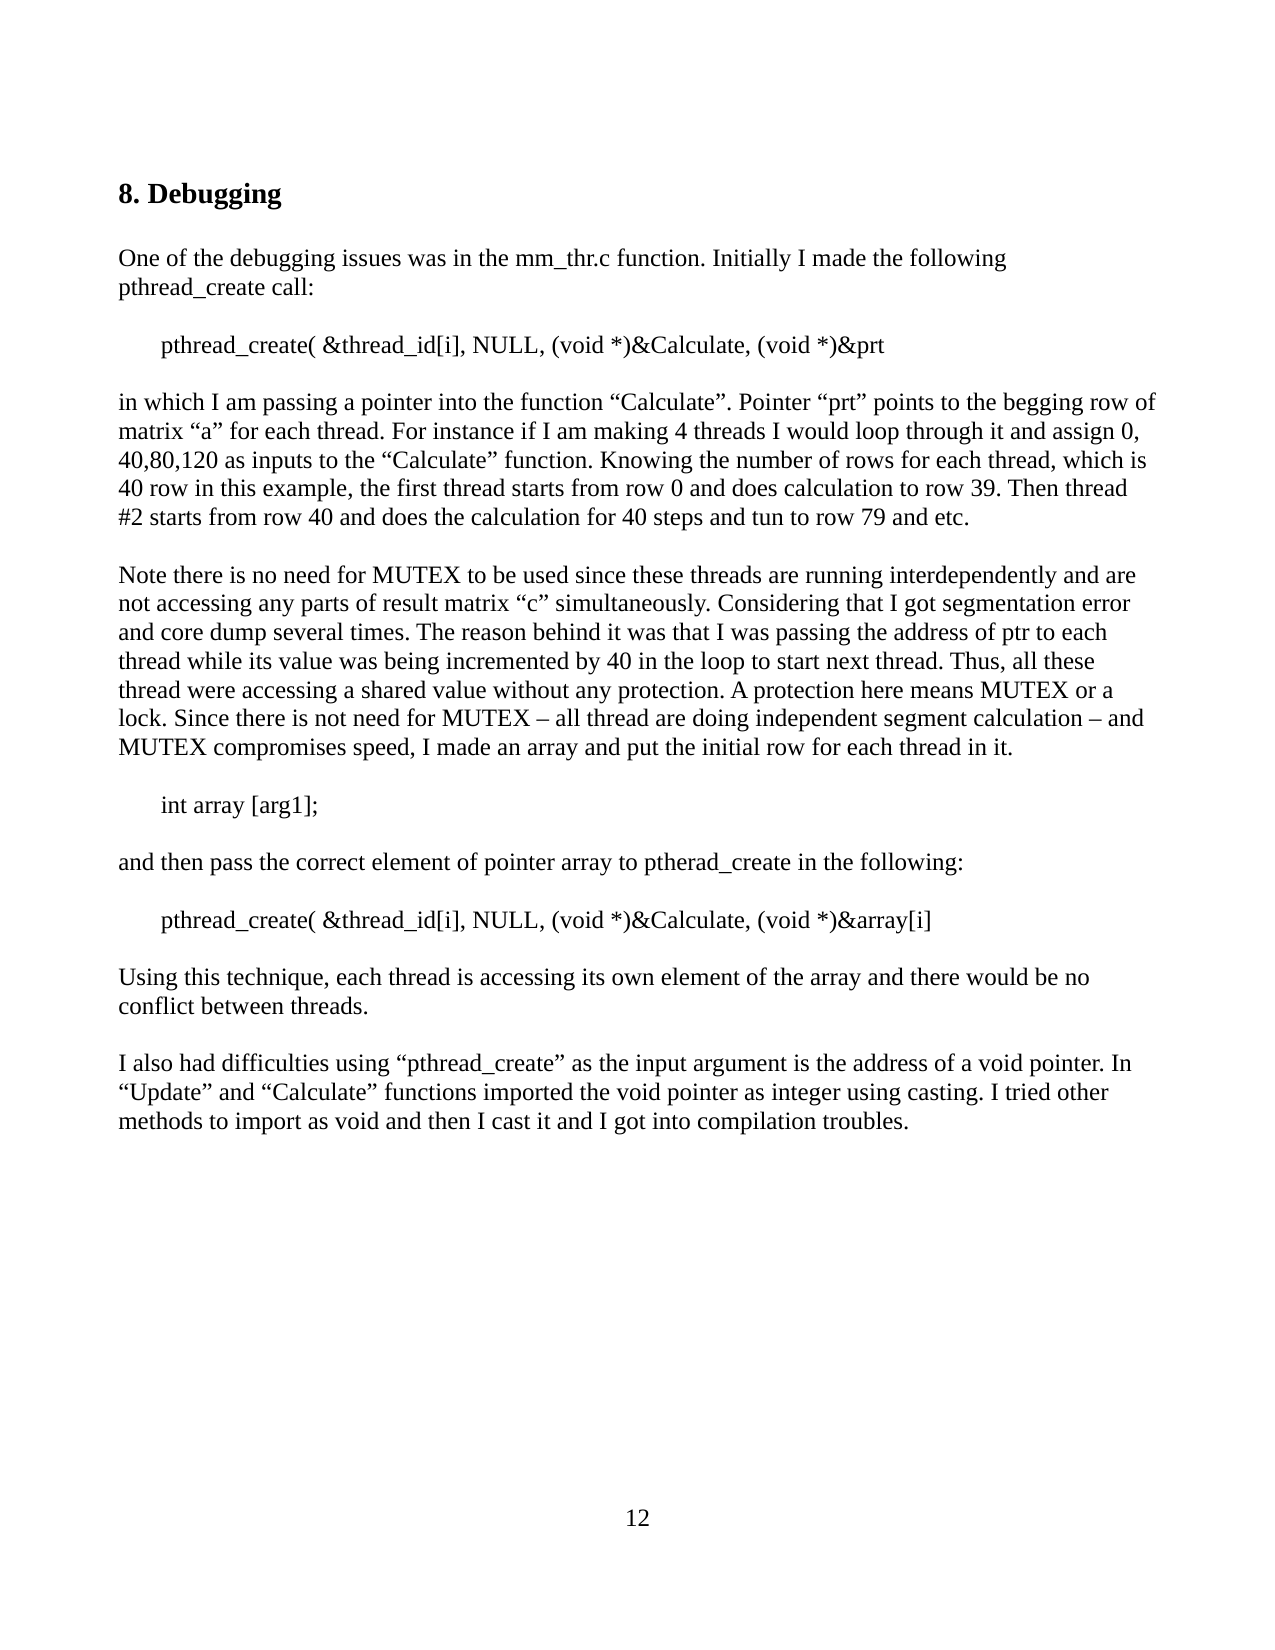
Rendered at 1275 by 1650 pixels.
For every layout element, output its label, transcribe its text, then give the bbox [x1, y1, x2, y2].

text pthread_create( &thread_id[i], NULL, (void *)&Calculate, (void *)&array[i] [118, 905, 1157, 933]
text int array [arg1]; [118, 790, 1157, 818]
text Note there is no need for MUTEX to be used since these threads are running interdependently and are not accessing any parts of result matrix “c” simultaneously. Considering that I got segmentation error and core dump several times. The reason behind it was that I was passing the address of ptr to each thread while its value was being incremented by 40 in the loop to start next thread. Thus, all these thread were accessing a shared value without any protection. A protection here means MUTEX or a lock. Since there is not need for MUTEX – all thread are doing independent segment calculation – and MUTEX compromises speed, I made an array and put the initial row for each thread in it. [118, 560, 1157, 761]
text pthread_create( &thread_id[i], NULL, (void *)&Calculate, (void *)&prt [118, 330, 1157, 358]
text 8. Debugging [118, 176, 1157, 210]
text in which I am passing a pointer into the function “Calculate”. Pointer “prt” points to the begging row of matrix “a” for each thread. For instance if I am making 4 threads I would loop through it and assign 0, 40,80,120 as inputs to the “Calculate” function. Knowing the number of rows for each thread, which is 40 row in this example, the first thread starts from row 0 and does calculation to row 39. Then thread #2 starts from row 40 and does the calculation for 40 steps and tun to row 79 and etc. [118, 387, 1157, 531]
text and then pass the correct element of pointer array to ptherad_create in the following: [118, 847, 1157, 876]
text One of the debugging issues was in the mm_thr.c function. Initially I made the following pthread_create call: [118, 243, 1157, 301]
text I also had difficulties using “pthread_create” as the input argument is the address of a void pointer. In “Update” and “Calculate” functions imported the void pointer as integer using casting. I tried other methods to import as void and then I cast it and I got into compilation troubles. [118, 1048, 1157, 1135]
text Using this technique, each thread is accessing its own element of the array and there would be no conflict between threads. [118, 962, 1157, 1020]
